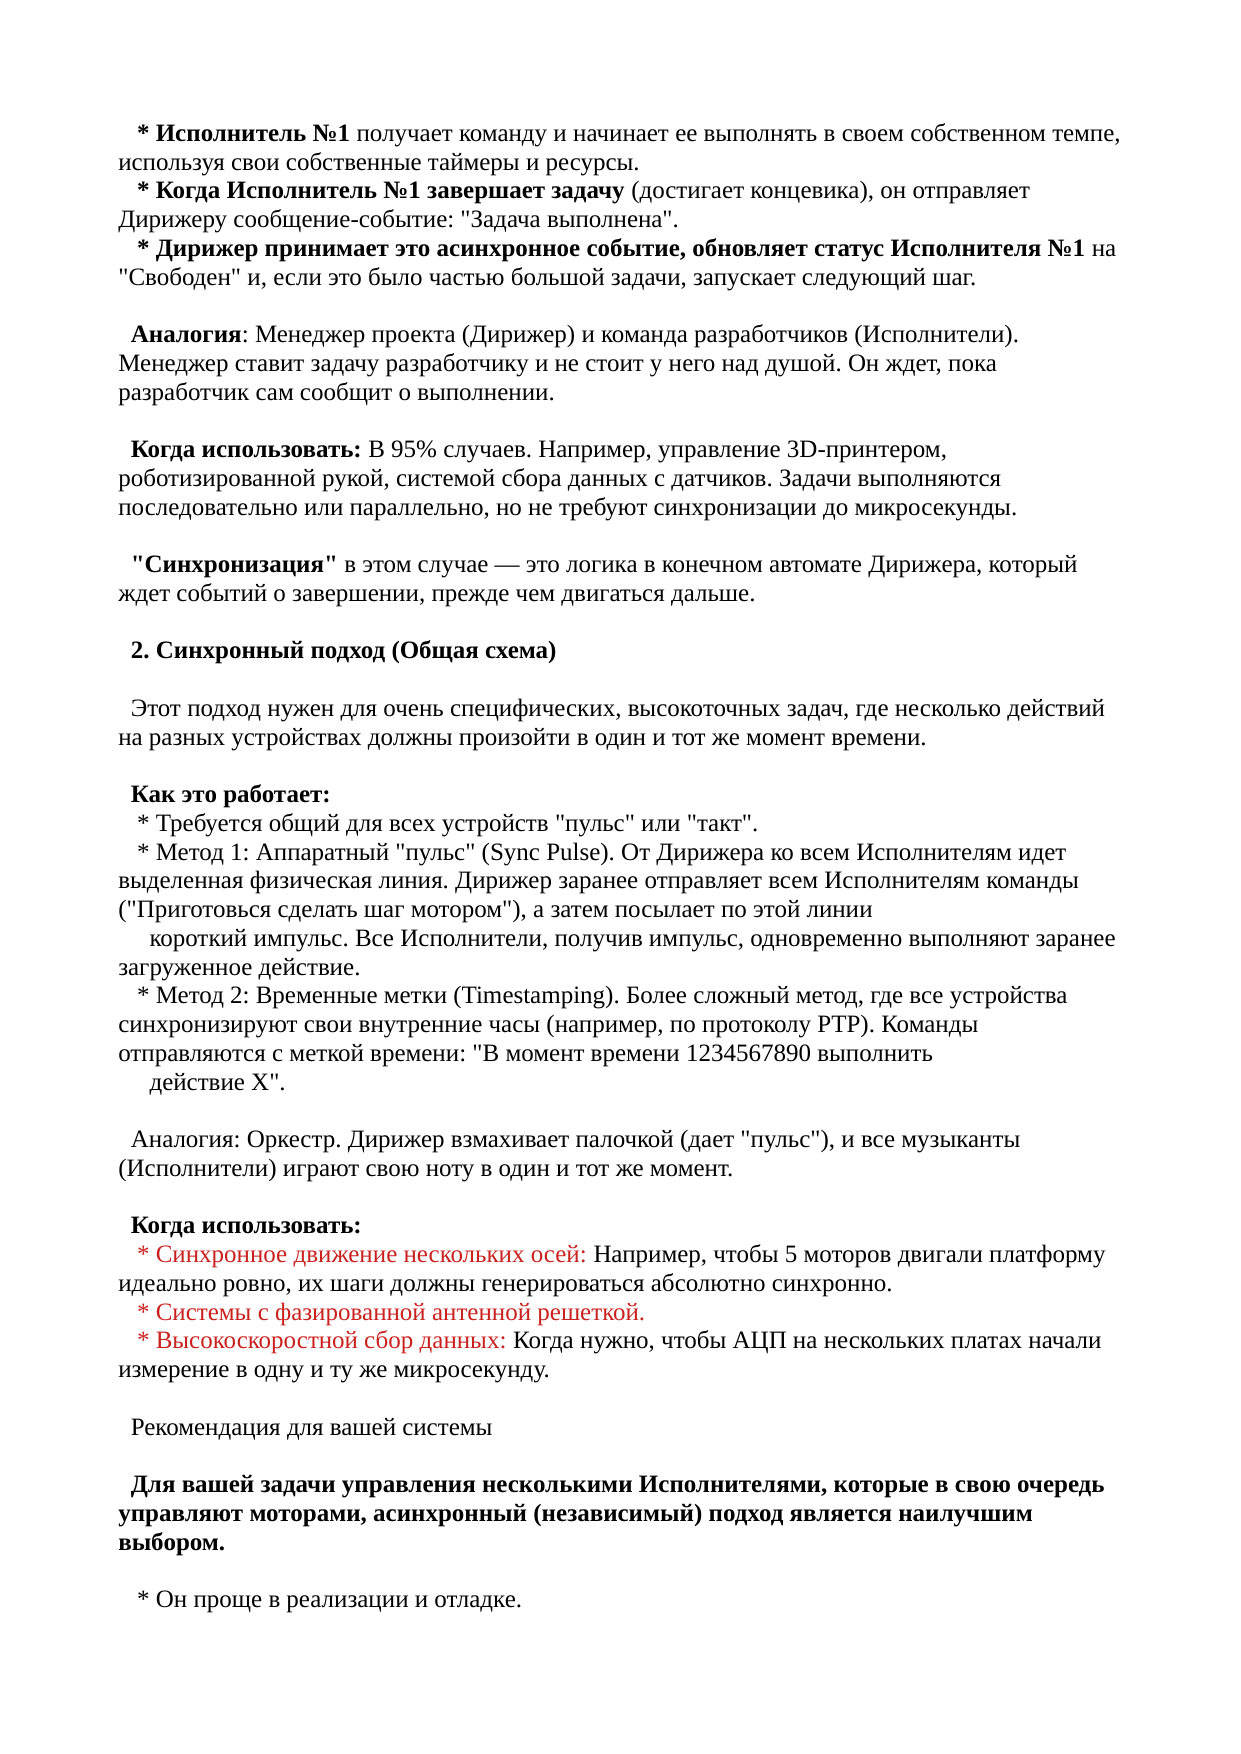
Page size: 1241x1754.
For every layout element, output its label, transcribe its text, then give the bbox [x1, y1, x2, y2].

text * Когда Исполнитель №1 завершает задачу (достигает концевика), он отправляет Дирижеру сообщение-событие: "Задача выполнена". [118, 176, 1122, 233]
text Рекомендация для вашей системы [118, 1412, 1122, 1441]
text * Синхронное движение нескольких осей: Например, чтобы 5 моторов двигали платформу идеально ровно, их шаги должны генерироваться абсолютно синхронно. [118, 1239, 1122, 1297]
text * Высокоскоростной сбор данных: Когда нужно, чтобы АЦП на нескольких платах начали измерение в одну и ту же микросекунду. [118, 1326, 1122, 1383]
text действие X". [118, 1067, 1122, 1096]
text * Дирижер принимает это асинхронное событие, обновляет статус Исполнителя №1 на "Свободен" и, если это было частью большой задачи, запускает следующий шаг. [118, 233, 1122, 291]
text Когда использовать: В 95% случаев. Например, управление 3D-принтером, роботизированной рукой, системой сбора данных с датчиков. Задачи выполняются последовательно или параллельно, но не требуют синхронизации до микросекунды. [118, 434, 1122, 521]
text * Исполнитель №1 получает команду и начинает ее выполнять в своем собственном темпе, используя свои собственные таймеры и ресурсы. [118, 118, 1122, 176]
text Аналогия: Оркестр. Дирижер взмахивает палочкой (дает "пульс"), и все музыканты (Исполнители) играют свою ноту в один и тот же момент. [118, 1124, 1122, 1182]
text * Требуется общий для всех устройств "пульс" или "такт". [118, 808, 1122, 837]
text "Синхронизация" в этом случае — это логика в конечном автомате Дирижера, который ждет событий о завершении, прежде чем двигаться дальше. [118, 549, 1122, 607]
text 2. Синхронный подход (Общая схема) [118, 636, 1122, 664]
text Аналогия: Менеджер проекта (Дирижер) и команда разработчиков (Исполнители). Менеджер ставит задачу разработчику и не стоит у него над душой. Он ждет, пока разработчик сам сообщит о выполнении. [118, 319, 1122, 406]
text Как это работает: [118, 779, 1122, 808]
text Когда использовать: [118, 1211, 1122, 1239]
text * Метод 1: Аппаратный "пульс" (Sync Pulse). От Дирижера ко всем Исполнителям идет выделенная физическая линия. Дирижер заранее отправляет всем Исполнителям команды ("Приготовься сделать шаг мотором"), а затем посылает по этой линии [118, 837, 1122, 923]
text Для вашей задачи управления несколькими Исполнителями, которые в свою очередь управляют моторами, асинхронный (независимый) подход является наилучшим выбором. [118, 1469, 1122, 1556]
text * Он проще в реализации и отладке. [118, 1584, 1122, 1613]
text короткий импульс. Все Исполнители, получив импульс, одновременно выполняют заранее загруженное действие. [118, 923, 1122, 981]
text Этот подход нужен для очень специфических, высокоточных задач, где несколько действий на разных устройствах должны произойти в один и тот же момент времени. [118, 693, 1122, 751]
text * Метод 2: Временные метки (Timestamping). Более сложный метод, где все устройства синхронизируют свои внутренние часы (например, по протоколу PTP). Команды отправляются с меткой времени: "В момент времени 1234567890 выполнить [118, 981, 1122, 1067]
text * Системы с фазированной антенной решеткой. [118, 1297, 1122, 1326]
